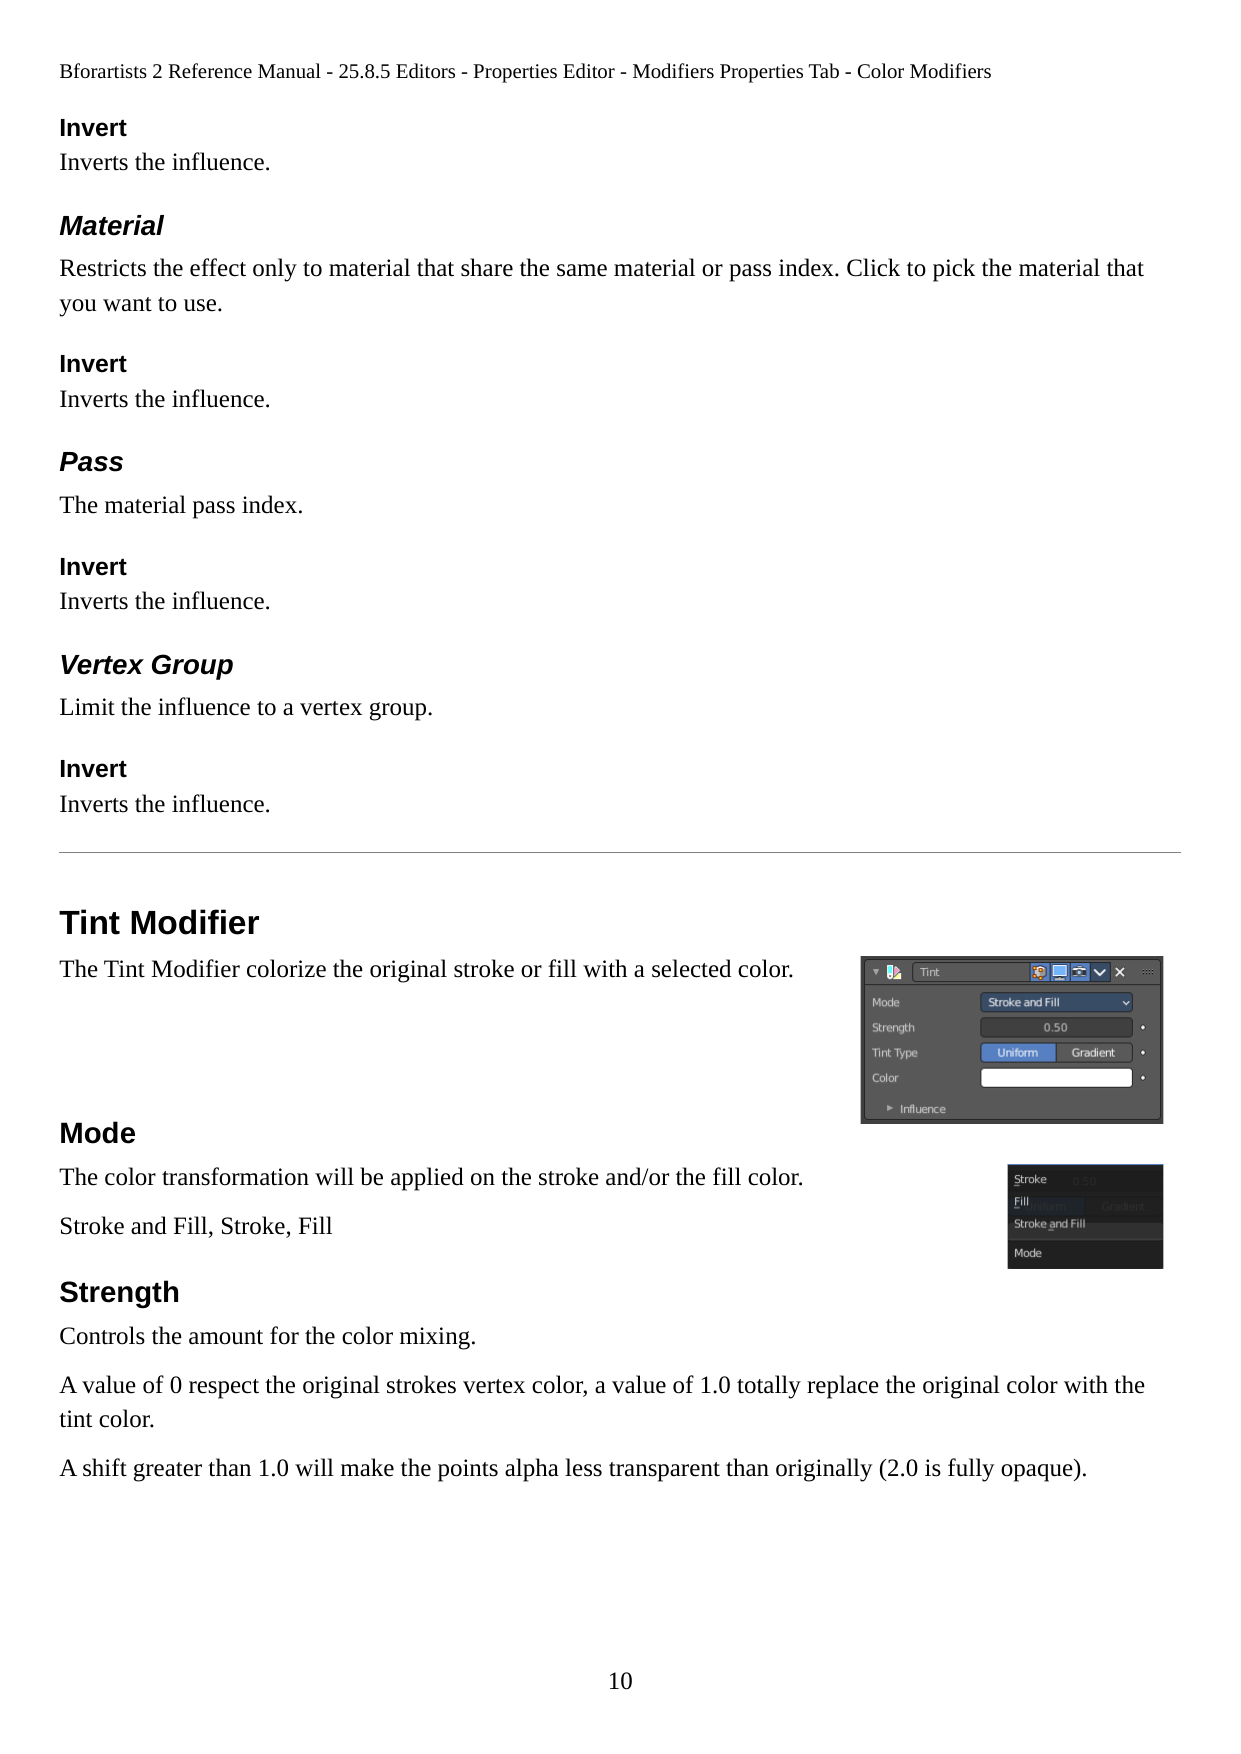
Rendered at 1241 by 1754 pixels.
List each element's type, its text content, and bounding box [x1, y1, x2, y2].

subtitle Mode [59, 1116, 1181, 1149]
text Inverts the influence. [59, 586, 1181, 615]
subtitle Invert [59, 113, 1181, 141]
text Inverts the influence. [59, 147, 1181, 176]
text Limit the influence to a vertex group. [59, 692, 1181, 721]
subtitle Tint Modifier [59, 903, 1181, 941]
text Inverts the influence. [59, 384, 1181, 413]
text A value of 0 respect the original strokes vertex color, a value of 1.0 totally replace the original color with the tint color. [59, 1370, 1181, 1433]
text Controls the amount for the color mixing. [59, 1321, 1181, 1350]
subtitle Pass [59, 446, 1181, 478]
picture [860, 956, 1164, 1124]
text Stroke and Fill, Stroke, Fill [59, 1211, 1007, 1240]
text The color transformation will be applied on the stroke and/or the fill color. [59, 1162, 1181, 1191]
subtitle Invert [59, 349, 1181, 378]
text The Tint Modifier colorize the original stroke or fill with a selected color. [59, 954, 1181, 983]
subtitle Invert [59, 552, 1181, 580]
text Restricts the effect only to material that share the same material or pass index. Click to pick the material that you want to use. [59, 253, 1181, 317]
picture [1007, 1164, 1164, 1269]
subtitle Vertex Group [59, 648, 1181, 680]
subtitle Strength [59, 1275, 1181, 1308]
text A shift greater than 1.0 will make the points alpha less transparent than originally (2.0 is fully opaque). [59, 1453, 1181, 1482]
subtitle Material [59, 209, 1181, 241]
text Inverts the influence. [59, 789, 1181, 817]
subtitle Invert [59, 754, 1181, 782]
text The material pass index. [59, 490, 1181, 519]
